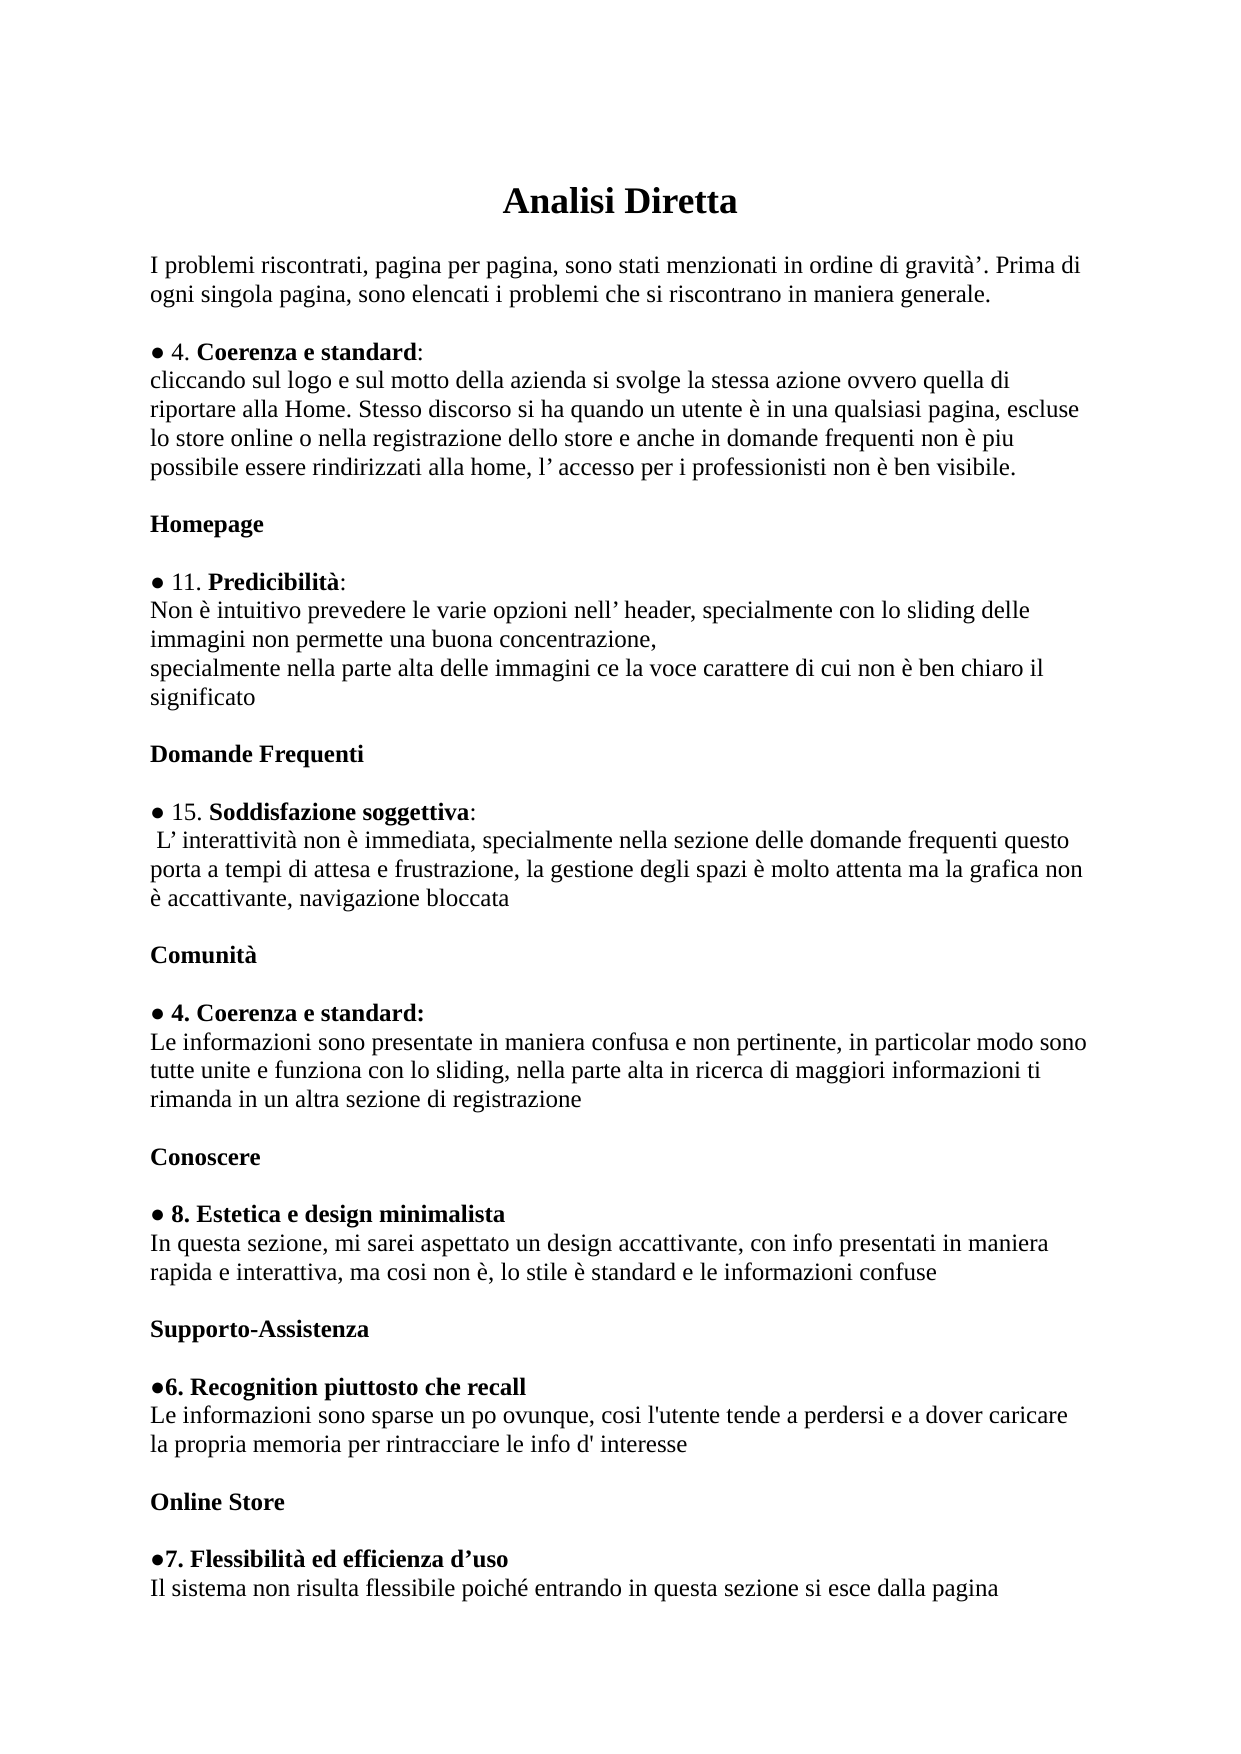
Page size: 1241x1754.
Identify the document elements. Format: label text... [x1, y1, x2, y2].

text Il sistema non risulta flessibile poiché entrando in questa sezione si esce dalla pagina [150, 1573, 1090, 1602]
text ● 4. Coerenza e standard​: [150, 337, 1090, 366]
text In questa sezione, mi sarei aspettato un design accattivante, con info presentati in maniera rapida e interattiva, ma cosi non è, lo stile è standard e le informazioni confuse [150, 1228, 1090, 1286]
text Le informazioni sono presentate in maniera confusa e non pertinente, in particolar modo sono tutte unite e funziona con lo sliding, nella parte alta in ricerca di maggiori informazioni ti rimanda in un altra sezione di registrazione [150, 1027, 1090, 1113]
text Le informazioni sono sparse un po ovunque, cosi l'utente tende a perdersi e a dover caricare la propria memoria per rintracciare le info d' interesse [150, 1401, 1090, 1458]
text ● 11. Predicibilità​: [150, 567, 1090, 596]
text Comunità [150, 941, 1090, 969]
text Non è intuitivo prevedere le varie opzioni nell’ header, specialmente con lo sliding delle immagini non permette una buona concentrazione, [150, 596, 1090, 653]
text I problemi riscontrati, pagina per pagina, sono stati menzionati in ordine di gravità’. Prima di ogni singola pagina, sono elencati i problemi che si riscontrano in maniera generale. [150, 251, 1090, 308]
text ●6. Recognition piuttosto che recall [150, 1372, 1090, 1401]
text L’ interattività non è immediata, specialmente nella sezione delle domande frequenti questo porta a tempi di attesa e frustrazione, la gestione degli spazi è molto attenta ma la grafica non è accattivante, navigazione bloccata [150, 826, 1090, 912]
text ● 8. Estetica e design minimalista [150, 1199, 1090, 1228]
text Supporto-Assistenza [150, 1314, 1090, 1343]
text specialmente nella parte alta delle immagini ce la voce carattere di cui non è ben chiaro il significato [150, 653, 1090, 711]
text Analisi Diretta [150, 179, 1090, 222]
text Conoscere [150, 1142, 1090, 1171]
text Online Store [150, 1487, 1090, 1516]
text ●7. Flessibilità ed efficienza d’uso [150, 1544, 1090, 1573]
text ● 15. Soddisfazione soggettiva: [150, 797, 1090, 826]
text ● 4. Coerenza e standard: [150, 998, 1090, 1027]
text cliccando sul logo e sul motto della azienda si svolge la stessa azione ovvero quella di riportare alla Home. Stesso discorso si ha quando un utente è in una qualsiasi pagina, escluse lo store online o nella registrazione dello store e anche in domande frequenti non è piu possibile essere rindirizzati alla home, l’ accesso per i professionisti non è ben visibile. [150, 366, 1090, 481]
text Homepage [150, 509, 1090, 538]
text Domande Frequenti [150, 739, 1090, 768]
